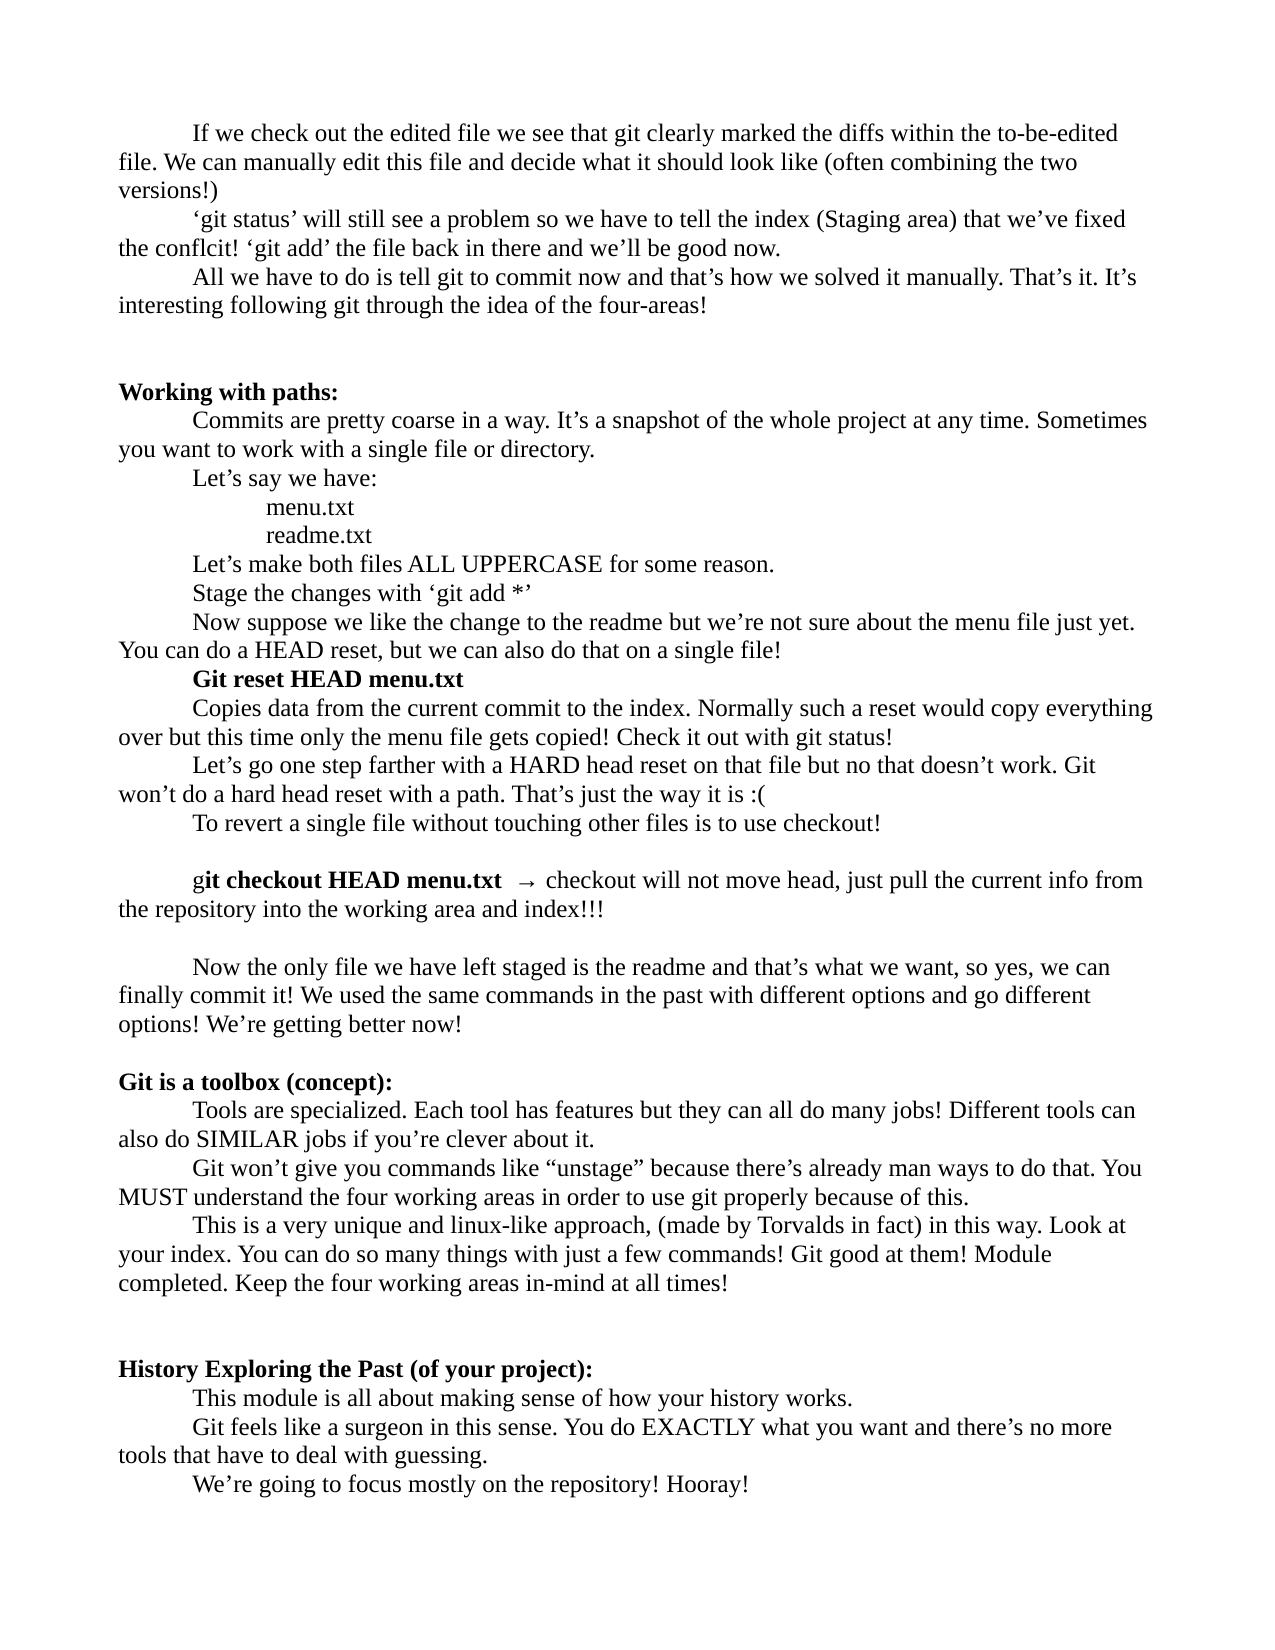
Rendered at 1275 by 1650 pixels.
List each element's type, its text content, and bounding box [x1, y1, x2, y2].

text Let’s make both files ALL UPPERCASE for some reason. [118, 549, 1157, 578]
text Git is a toolbox (concept): [118, 1067, 1157, 1096]
text Now suppose we like the change to the readme but we’re not sure about the menu file just yet. You can do a HEAD reset, but we can also do that on a single file! [118, 607, 1157, 664]
text Now the only file we have left staged is the readme and that’s what we want, so yes, we can finally commit it! We used the same commands in the past with different options and go different options! We’re getting better now! [118, 952, 1157, 1038]
text This is a very unique and linux-like approach, (made by Torvalds in fact) in this way. Look at your index. You can do so many things with just a few commands! Git good at them! Module completed. Keep the four working areas in-mind at all times! [118, 1211, 1157, 1297]
text Stage the changes with ‘git add *’ [118, 578, 1157, 607]
text Commits are pretty coarse in a way. It’s a snapshot of the whole project at any time. Sometimes you want to work with a single file or directory. [118, 406, 1157, 463]
text Working with paths: [118, 377, 1157, 406]
text Tools are specialized. Each tool has features but they can all do many jobs! Different tools can also do SIMILAR jobs if you’re clever about it. [118, 1096, 1157, 1153]
text We’re going to focus mostly on the repository! Hooray! [118, 1469, 1157, 1498]
text ‘git status’ will still see a problem so we have to tell the index (Staging area) that we’ve fixed the conflcit! ‘git add’ the file back in there and we’ll be good now. [118, 204, 1157, 262]
text Copies data from the current commit to the index. Normally such a reset would copy everything over but this time only the menu file gets copied! Check it out with git status! [118, 693, 1157, 751]
text History Exploring the Past (of your project): [118, 1354, 1157, 1383]
text All we have to do is tell git to commit now and that’s how we solved it manually. That’s it. It’s interesting following git through the idea of the four-areas! [118, 262, 1157, 319]
text git checkout HEAD menu.txt → checkout will not move head, just pull the current info from the repository into the working area and index!!! [118, 866, 1157, 923]
text readme.txt [118, 521, 1157, 549]
text Let’s go one step farther with a HARD head reset on that file but no that doesn’t work. Git won’t do a hard head reset with a path. That’s just the way it is :( [118, 751, 1157, 808]
text To revert a single file without touching other files is to use checkout! [118, 808, 1157, 837]
text If we check out the edited file we see that git clearly marked the diffs within the to-be-edited file. We can manually edit this file and decide what it should look like (often combining the two versions!) [118, 118, 1157, 204]
text Let’s say we have: [118, 463, 1157, 492]
text Git reset HEAD menu.txt [118, 664, 1157, 693]
text Git won’t give you commands like “unstage” because there’s already man ways to do that. You MUST understand the four working areas in order to use git properly because of this. [118, 1153, 1157, 1211]
text menu.txt [118, 492, 1157, 521]
text This module is all about making sense of how your history works. [118, 1383, 1157, 1412]
text Git feels like a surgeon in this sense. You do EXACTLY what you want and there’s no more tools that have to deal with guessing. [118, 1412, 1157, 1469]
